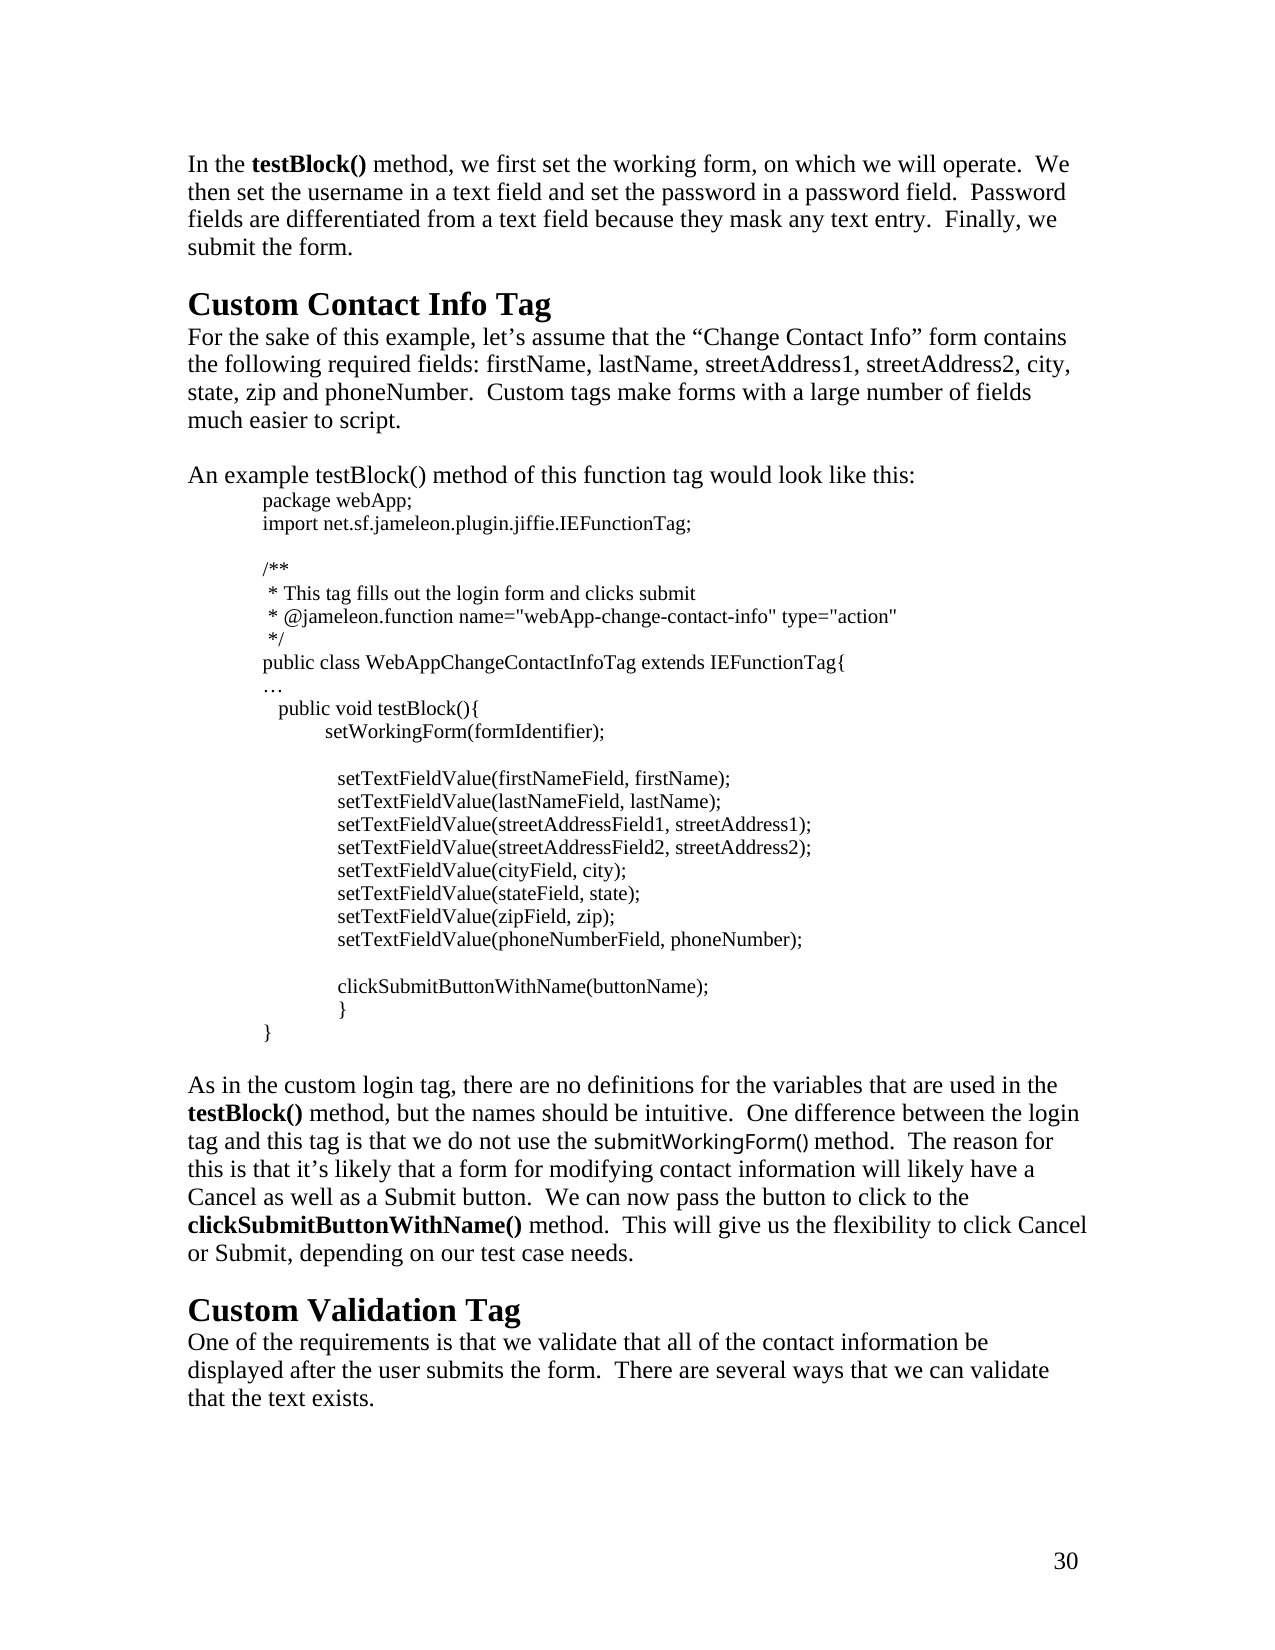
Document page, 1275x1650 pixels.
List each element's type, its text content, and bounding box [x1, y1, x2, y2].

text } [262, 998, 1087, 1021]
text setWorkingForm(formIdentifier); [262, 720, 1087, 743]
text } [262, 1021, 1087, 1044]
text import net.sf.jameleon.plugin.jiffie.IEFunctionTag; [262, 512, 1087, 535]
text */ [262, 628, 1087, 651]
text … [262, 674, 1087, 697]
subtitle Custom Validation Tag [187, 1291, 1087, 1328]
text setTextFieldValue(streetAddressField1, streetAddress1); [262, 813, 1087, 836]
text public void testBlock(){ [262, 697, 1087, 720]
text As in the custom login tag, there are no definitions for the variables that are used in the testBlock() method, but the names should be intuitive. One difference between the login tag and this tag is that we do not use the submitWorkingForm() method. The reason for this is that it’s likely that a form for modifying contact information will likely have a Cancel as well as a Submit button. We can now pass the button to click to the clickSubmitButtonWithName() method. This will give us the flexibility to click Cancel or Submit, depending on our test case needs. [187, 1072, 1087, 1266]
text setTextFieldValue(streetAddressField2, streetAddress2); [262, 836, 1087, 859]
text * @jameleon.function name="webApp-change-contact-info" type="action" [262, 604, 1087, 628]
text package webApp; [262, 489, 1087, 512]
text /** [262, 558, 1087, 581]
text public class WebAppChangeContactInfoTag extends IEFunctionTag{ [262, 651, 1087, 674]
text In the testBlock() method, we first set the working form, on which we will operate. We then set the username in a text field and set the password in a password field. Password fields are differentiated from a text field because they mask any text entry. Finally, we submit the form. [187, 150, 1087, 261]
text setTextFieldValue(stateField, state); [262, 882, 1087, 905]
text setTextFieldValue(zipField, zip); [262, 905, 1087, 928]
text * This tag fills out the login form and clicks submit [262, 581, 1087, 604]
text An example testBlock() method of this function tag would look like this: [187, 461, 1087, 489]
text setTextFieldValue(cityField, city); [262, 859, 1087, 882]
text setTextFieldValue(firstNameField, firstName); [262, 766, 1087, 789]
subtitle Custom Contact Info Tag [187, 286, 1087, 323]
text setTextFieldValue(lastNameField, lastName); [262, 789, 1087, 813]
text setTextFieldValue(phoneNumberField, phoneNumber); [262, 928, 1087, 951]
text clickSubmitButtonWithName(buttonName); [262, 974, 1087, 998]
text For the sake of this example, let’s assume that the “Change Contact Info” form contains the following required fields: firstName, lastName, streetAddress1, streetAddress2, city, state, zip and phoneNumber. Custom tags make forms with a large number of fields much easier to script. [187, 323, 1087, 433]
text One of the requirements is that we validate that all of the contact information be displayed after the user submits the form. There are several ways that we can validate that the text exists. [187, 1328, 1087, 1411]
